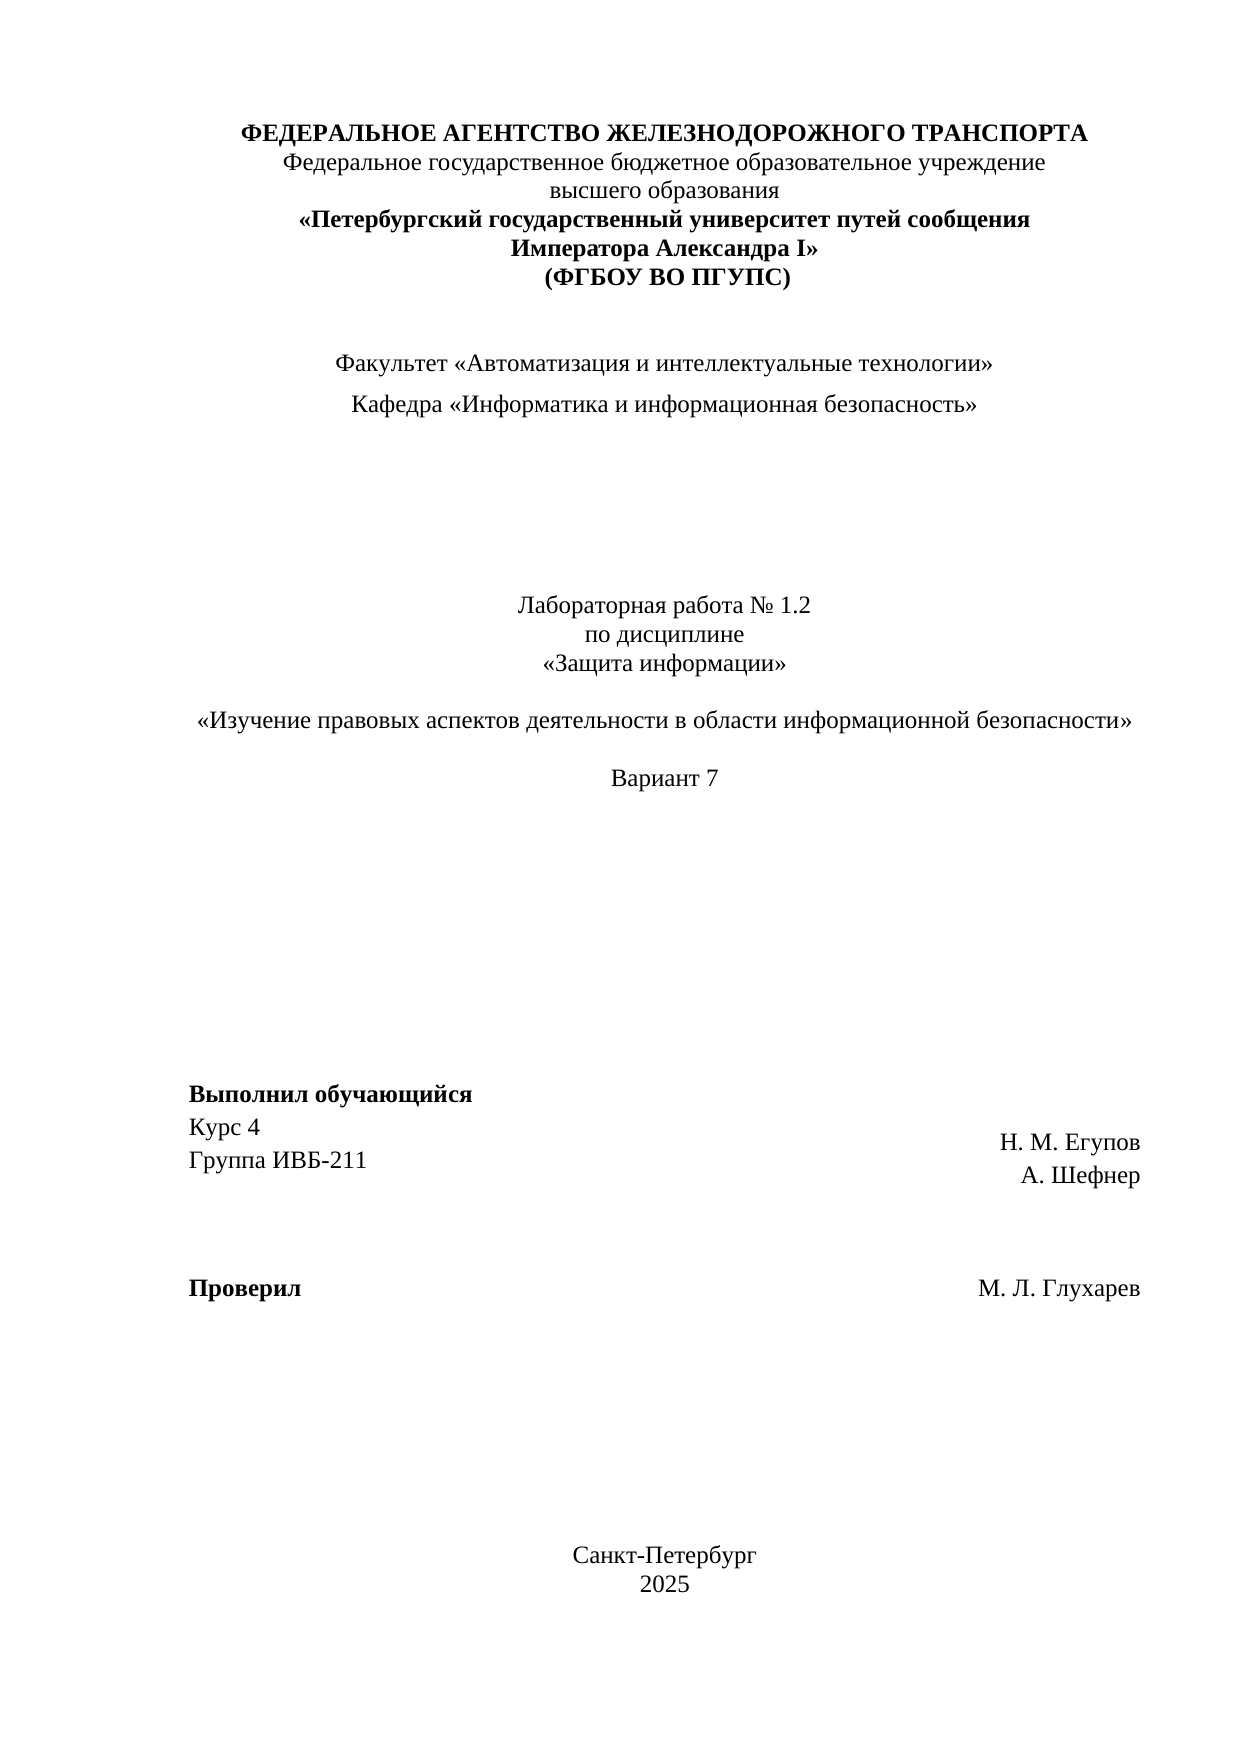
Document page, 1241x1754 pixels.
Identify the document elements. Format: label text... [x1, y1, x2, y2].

text по дисциплине [177, 619, 1152, 648]
text (ФГБОУ ВО ПГУПС) [177, 262, 1152, 291]
text «Петербургский государственный университет путей сообщения [177, 204, 1152, 233]
text Вариант 7 [177, 763, 1152, 792]
table_header Выполнил обучающийся Курс 4 Группа ИВБ-211 [177, 1079, 519, 1240]
text Санкт-Петербург [177, 1541, 1152, 1569]
table_header [520, 1079, 797, 1240]
text Императора Александра I» [177, 233, 1152, 262]
text ФЕДЕРАЛЬНОЕ АГЕНТСТВО ЖЕЛЕЗНОДОРОЖНОГО ТРАНСПОРТА [177, 118, 1152, 147]
table_cell Проверил [177, 1273, 519, 1339]
text высшего образования [177, 176, 1152, 204]
text Факультет «Автоматизация и интеллектуальные технологии» [177, 348, 1152, 377]
table_cell М. Л. Глухарев [797, 1273, 1152, 1339]
table_cell [177, 1240, 519, 1273]
text 2025 [177, 1569, 1152, 1598]
text «Защита информации» [177, 648, 1152, 677]
table_cell [797, 1240, 1152, 1273]
text «Изучение правовых аспектов деятельности в области информационной безопасности» [177, 706, 1152, 734]
table_header Н. М. Егупов А. Шефнер [797, 1079, 1152, 1240]
table_cell [520, 1240, 797, 1273]
text Федеральное государственное бюджетное образовательное учреждение [177, 147, 1152, 176]
text Лабораторная работа № 1.2 [177, 591, 1152, 619]
table_cell [520, 1273, 797, 1339]
text Кафедра «Информатика и информационная безопасность» [177, 389, 1152, 418]
